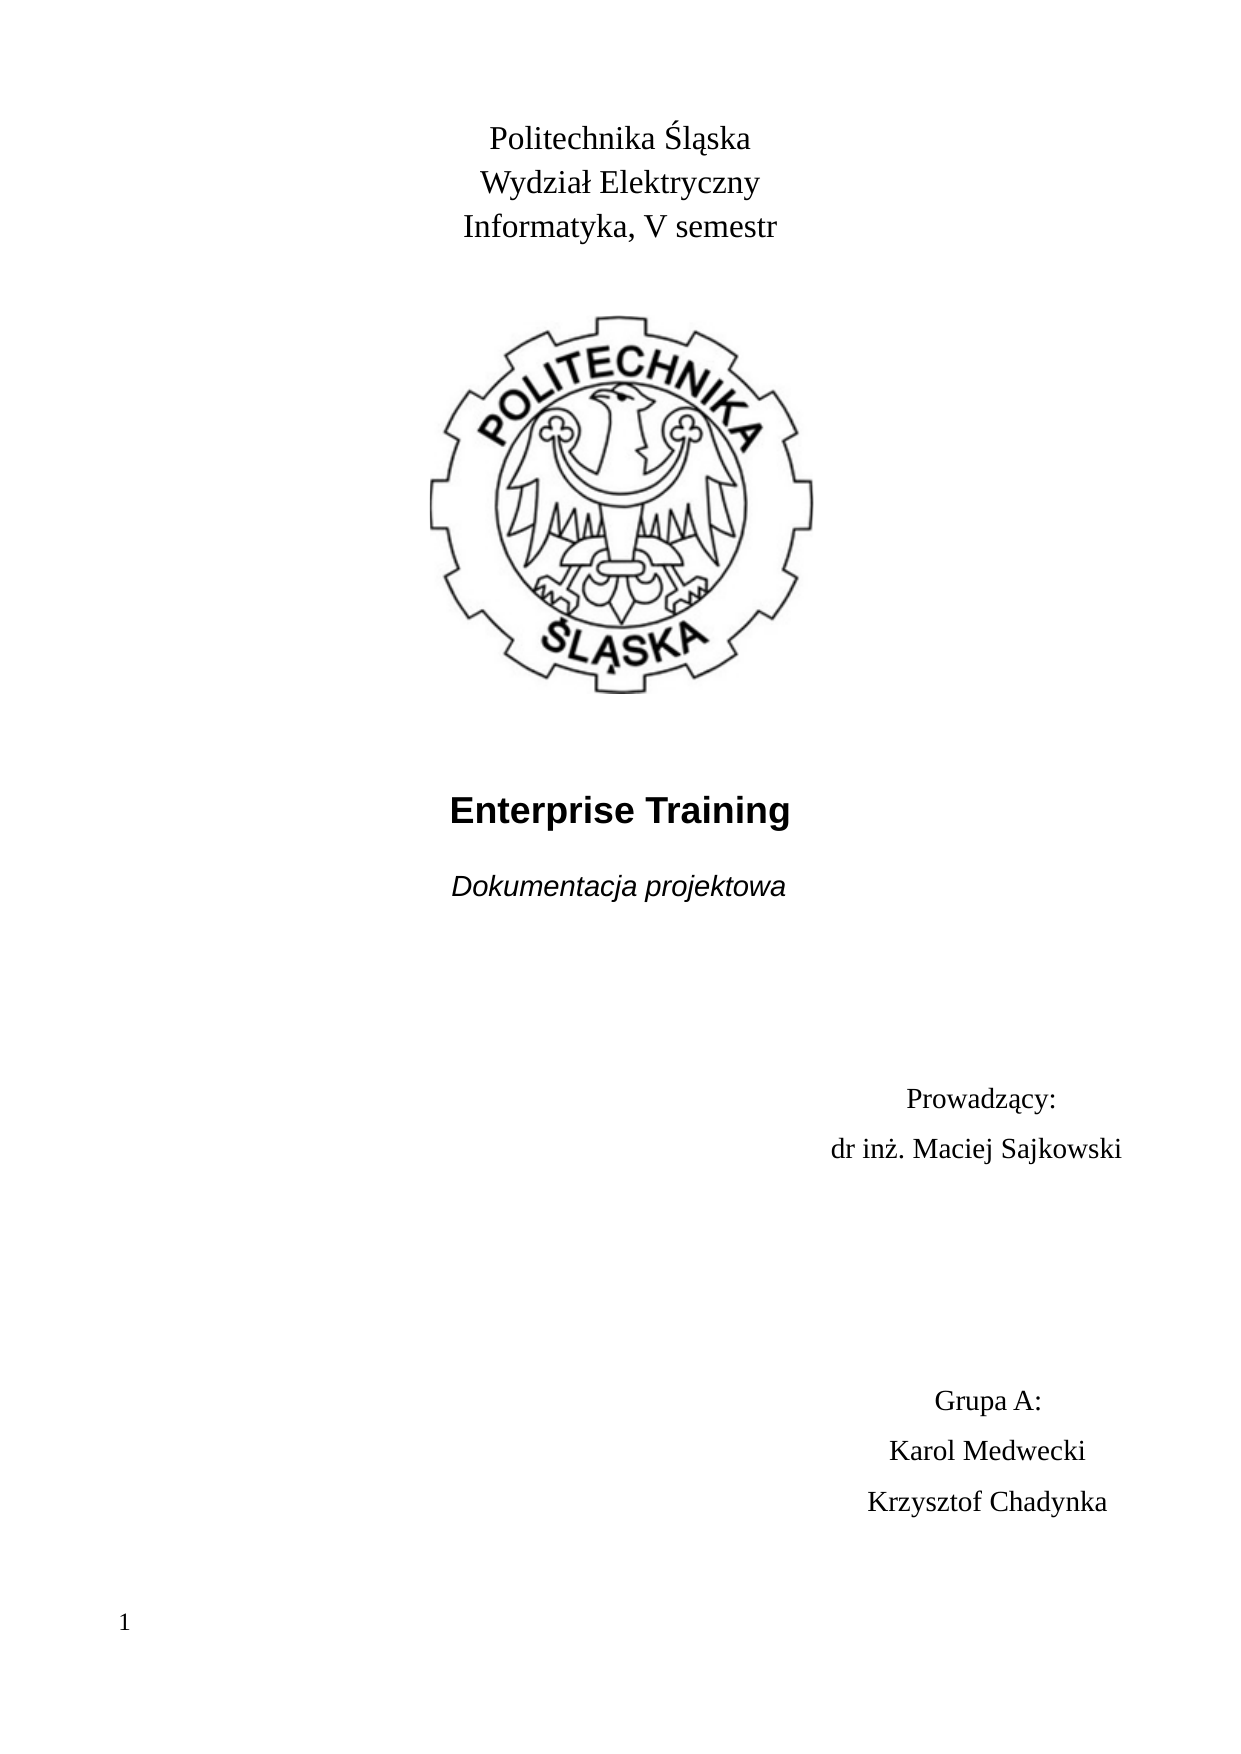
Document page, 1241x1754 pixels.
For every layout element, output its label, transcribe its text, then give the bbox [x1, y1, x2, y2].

table_header Politechnika Śląska Wydział Elektryczny Informatyka, V semestr [118, 118, 1122, 244]
table_cell Prowadzący: dr inż. Maciej Sajkowski Grupa A: Karol Medwecki Krzysztof Chadynka [118, 915, 1122, 1517]
table_cell [118, 245, 1122, 763]
picture [429, 315, 814, 694]
table_cell Enterprise Training Dokumentacja projektowa [118, 763, 1122, 915]
